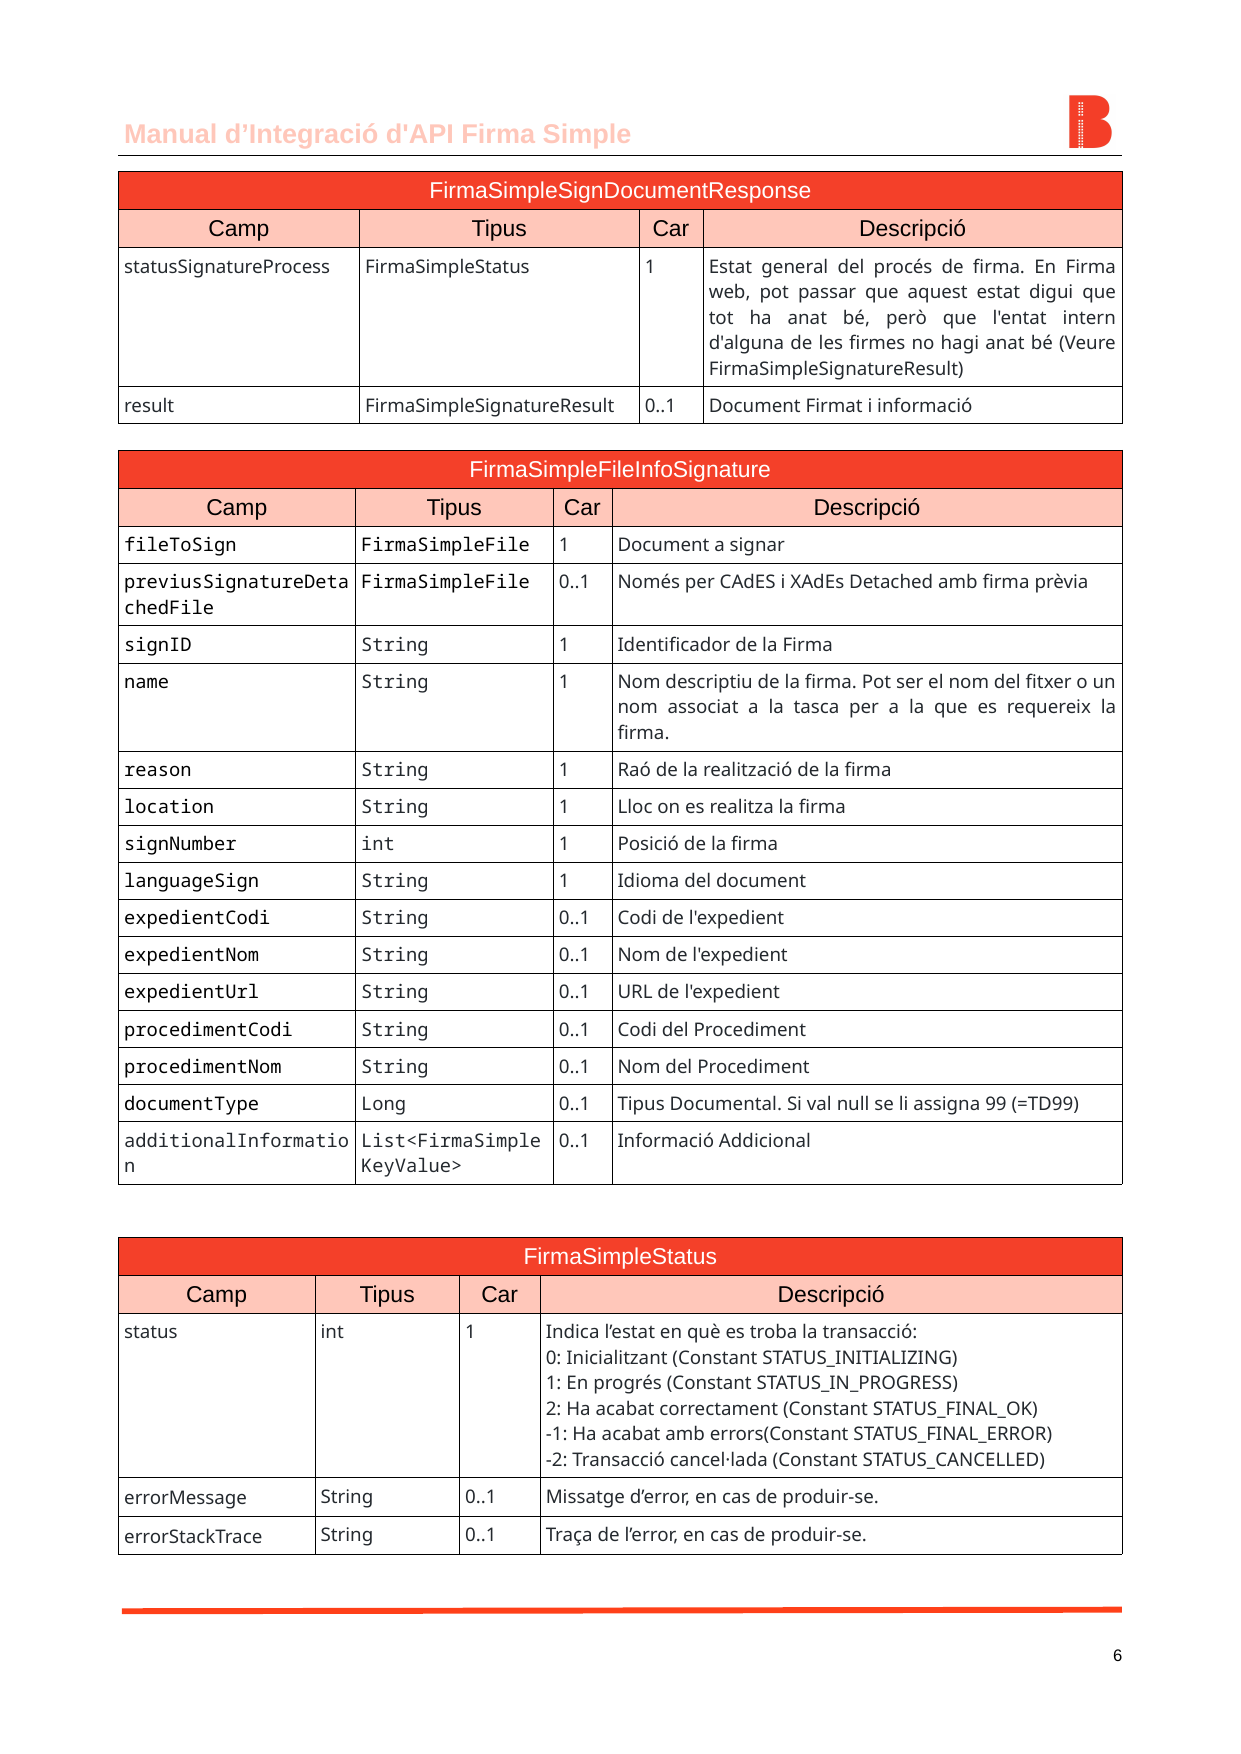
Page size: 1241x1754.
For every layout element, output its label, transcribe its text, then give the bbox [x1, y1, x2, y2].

table_cell 0..1 [554, 1122, 612, 1184]
table_cell 0..1 [554, 937, 612, 973]
table_cell signNumber [119, 826, 355, 862]
table_cell Camp [119, 1276, 315, 1313]
table_cell 0..1 [554, 900, 612, 936]
table_cell int [356, 826, 553, 862]
table_cell FirmaSimpleFile [356, 527, 553, 563]
table_cell Missatge d’error, en cas de produir-se. [541, 1478, 1122, 1516]
table_header FirmaSimpleSignDocumentResponse [119, 172, 1122, 209]
picture [1063, 94, 1117, 150]
table_cell location [119, 789, 355, 825]
table_cell 0..1 [640, 387, 703, 423]
table_cell Nom descriptiu de la firma. Pot ser el nom del fitxer o un nom associat a la tasca per a la que es requereix la firma. [613, 664, 1122, 751]
table_cell procedimentCodi [119, 1011, 355, 1047]
table_cell 1 [554, 527, 612, 563]
table_cell 0..1 [554, 1011, 612, 1047]
table_cell Car [640, 210, 703, 247]
table_cell Descripció [704, 210, 1122, 247]
table_cell Document a signar [613, 527, 1122, 563]
table_cell errorMessage [119, 1478, 315, 1516]
table_cell Nom del Procediment [613, 1048, 1122, 1084]
table_cell Long [356, 1085, 553, 1121]
table_cell Car [460, 1276, 540, 1313]
table_cell Nom de l'expedient [613, 937, 1122, 973]
table_cell 1 [640, 248, 703, 386]
table_cell Idioma del document [613, 863, 1122, 899]
table_cell Traça de l’error, en cas de produir-se. [541, 1517, 1122, 1554]
table_cell 0..1 [554, 564, 612, 625]
table_cell String [356, 1048, 553, 1084]
table_cell URL de l'expedient [613, 974, 1122, 1010]
table_cell Codi del Procediment [613, 1011, 1122, 1047]
table_cell 0..1 [554, 1085, 612, 1121]
table_cell String [356, 789, 553, 825]
table_cell String [356, 664, 553, 751]
table_header FirmaSimpleStatus [119, 1238, 1122, 1275]
table_cell 1 [554, 626, 612, 662]
table_cell expedientCodi [119, 900, 355, 936]
table_cell expedientUrl [119, 974, 355, 1010]
table_cell documentType [119, 1085, 355, 1121]
table_cell 0..1 [554, 1048, 612, 1084]
table_cell String [316, 1478, 459, 1516]
table_cell FirmaSimpleFile [356, 564, 553, 625]
table_cell Codi de l'expedient [613, 900, 1122, 936]
table_cell Camp [119, 489, 355, 526]
table_cell fileToSign [119, 527, 355, 563]
table_cell Car [554, 489, 612, 526]
table_cell String [356, 937, 553, 973]
table_cell Només per CAdES i XAdEs Detached amb firma prèvia [613, 564, 1122, 625]
table_cell String [356, 626, 553, 662]
table_cell Informació Addicional [613, 1122, 1122, 1184]
table_cell List<FirmaSimpleKeyValue> [356, 1122, 553, 1184]
table_cell Tipus [356, 489, 553, 526]
table_cell Raó de la realització de la firma [613, 752, 1122, 788]
table_cell 1 [554, 789, 612, 825]
table_cell expedientNom [119, 937, 355, 973]
table_cell 0..1 [460, 1478, 540, 1516]
table_cell Lloc on es realitza la firma [613, 789, 1122, 825]
table_cell Estat general del procés de firma. En Firma web, pot passar que aquest estat digui que tot ha anat bé, però que l'entat intern d'alguna de les firmes no hagi anat bé (Veure FirmaSimpleSignatureResult) [704, 248, 1122, 386]
table_cell 1 [554, 863, 612, 899]
table_cell name [119, 664, 355, 751]
table_cell Camp [119, 210, 359, 247]
table_cell previusSignatureDetachedFile [119, 564, 355, 625]
table_cell reason [119, 752, 355, 788]
table_header FirmaSimpleFileInfoSignature [119, 451, 1122, 488]
table_cell Identificador de la Firma [613, 626, 1122, 662]
table_cell procedimentNom [119, 1048, 355, 1084]
table_cell Indica l’estat en què es troba la transacció: 0: Inicialitzant (Constant STATUS_INITIALIZING) 1: En progrés (Constant STATUS_IN_PROGRESS) 2: Ha acabat correctament (Constant STATUS_FINAL_OK) -1: Ha acabat amb errors(Constant STATUS_FINAL_ERROR) -2: Transacció cancel·lada (Constant STATUS_CANCELLED) [541, 1314, 1122, 1477]
table_cell Document Firmat i informació [704, 387, 1122, 423]
table_cell String [356, 900, 553, 936]
table_cell signID [119, 626, 355, 662]
table_cell 1 [554, 664, 612, 751]
table_cell additionalInformation [119, 1122, 355, 1184]
table_cell Posició de la firma [613, 826, 1122, 862]
table_cell FirmaSimpleStatus [360, 248, 639, 386]
table_cell String [356, 1011, 553, 1047]
table_cell 0..1 [554, 974, 612, 1010]
table_cell 1 [460, 1314, 540, 1477]
table_cell 1 [554, 752, 612, 788]
table_cell statusSignatureProcess [119, 248, 359, 386]
table_cell Tipus [360, 210, 639, 247]
table_cell errorStackTrace [119, 1517, 315, 1554]
table_cell int [316, 1314, 459, 1477]
table_cell String [356, 752, 553, 788]
table_cell Descripció [541, 1276, 1122, 1313]
table_cell result [119, 387, 359, 423]
table_cell Tipus Documental. Si val null se li assigna 99 (=TD99) [613, 1085, 1122, 1121]
table_cell String [356, 863, 553, 899]
table_cell FirmaSimpleSignatureResult [360, 387, 639, 423]
table_cell status [119, 1314, 315, 1477]
table_cell 1 [554, 826, 612, 862]
table_cell Descripció [613, 489, 1122, 526]
table_cell 0..1 [460, 1517, 540, 1554]
table_cell String [316, 1517, 459, 1554]
table_cell languageSign [119, 863, 355, 899]
table_cell Tipus [316, 1276, 459, 1313]
table_cell String [356, 974, 553, 1010]
